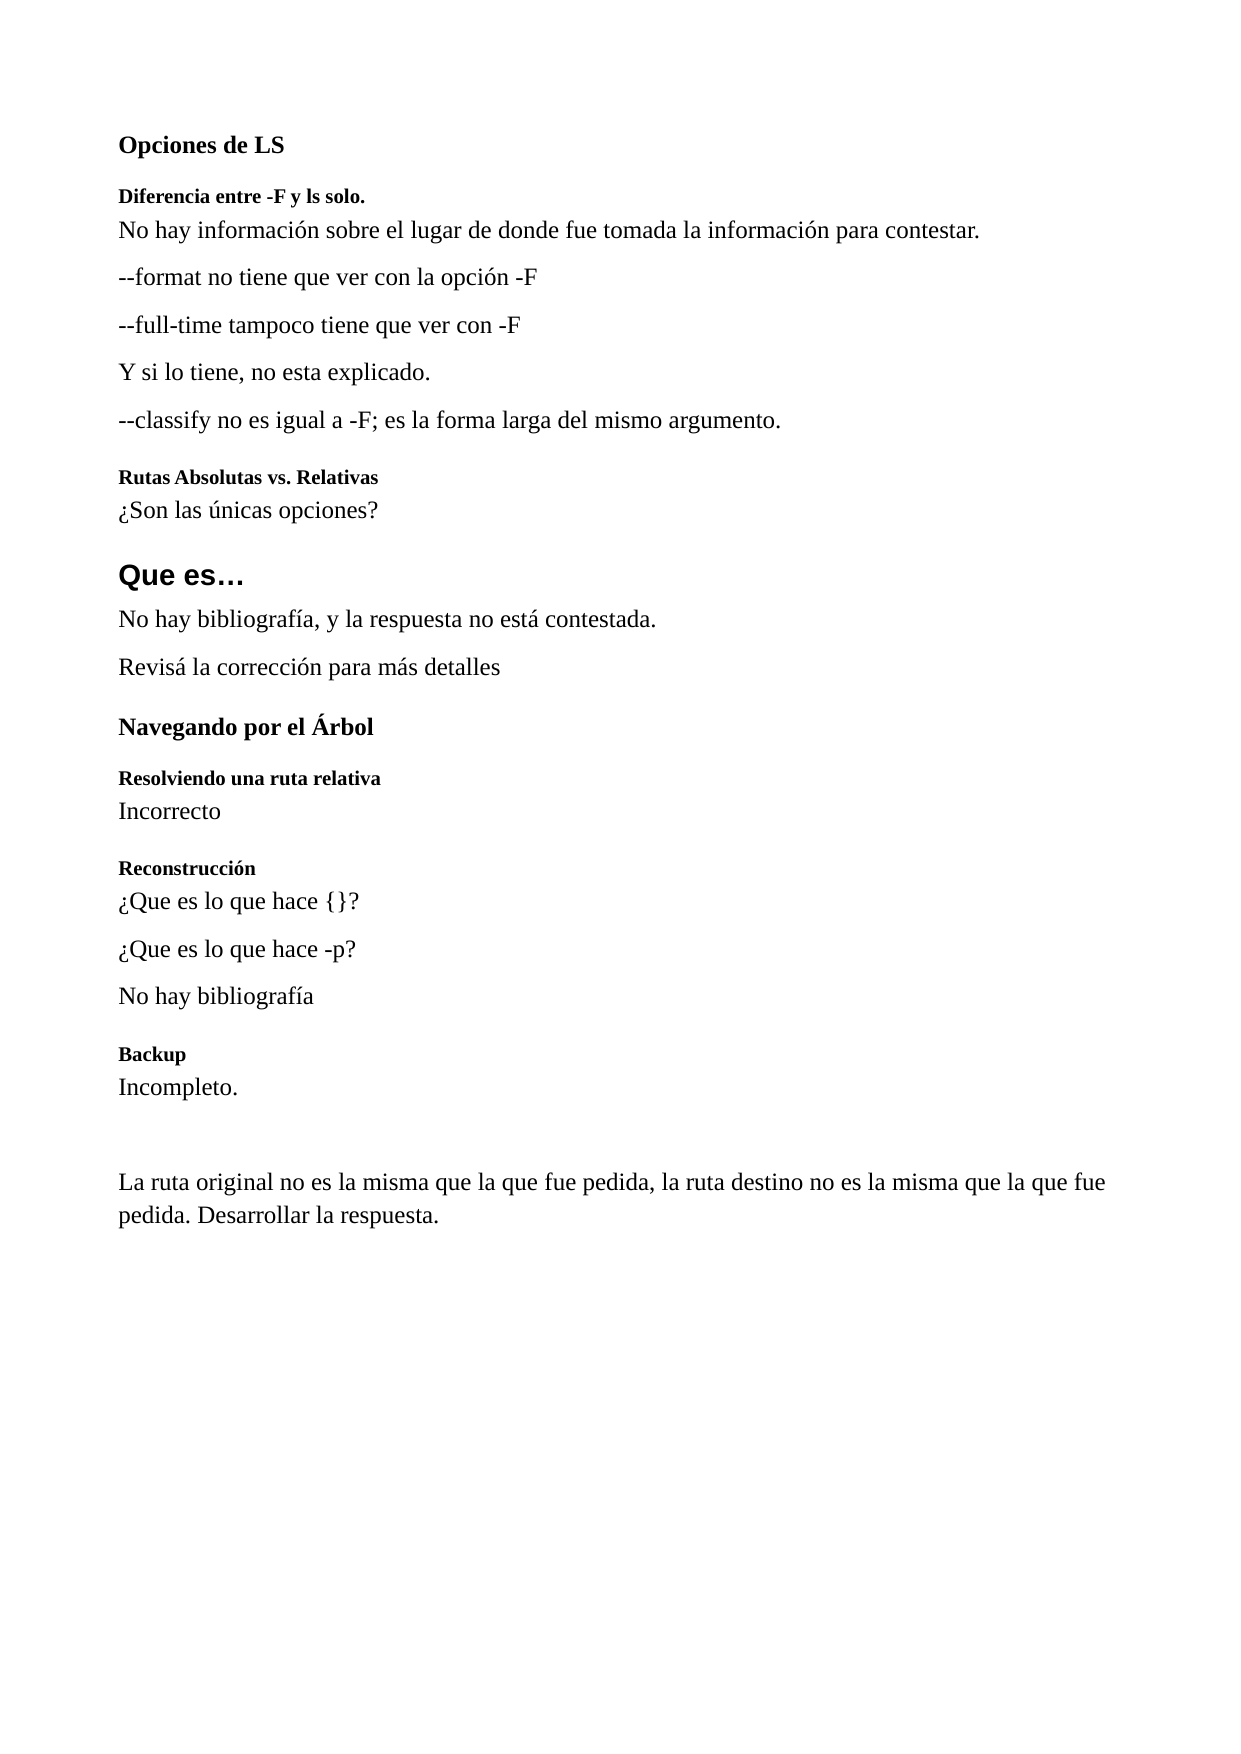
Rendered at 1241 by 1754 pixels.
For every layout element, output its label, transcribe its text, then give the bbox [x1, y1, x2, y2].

subtitle Resolviendo una ruta relativa [118, 765, 1122, 789]
text Incompleto. [118, 1072, 1122, 1101]
text ¿Que es lo que hace -p? [118, 934, 1122, 962]
text --classify no es igual a -F; es la forma larga del mismo argumento. [118, 405, 1122, 434]
text No hay bibliografía, y la respuesta no está contestada. [118, 604, 1122, 633]
text Incorrecto [118, 796, 1122, 824]
subtitle Reconstrucción [118, 856, 1122, 880]
text Y si lo tiene, no esta explicado. [118, 357, 1122, 386]
text La ruta original no es la misma que la que fue pedida, la ruta destino no es la misma que la que fue pedida. Desarrollar la respuesta. [118, 1167, 1122, 1229]
subtitle Navegando por el Árbol [118, 712, 1122, 740]
text --format no tiene que ver con la opción -F [118, 262, 1122, 291]
subtitle Backup [118, 1041, 1122, 1066]
subtitle Que es… [118, 558, 1122, 591]
text ¿Que es lo que hace {}? [118, 886, 1122, 915]
text No hay bibliografía [118, 981, 1122, 1010]
text ¿Son las únicas opciones? [118, 496, 1122, 524]
text Revisá la corrección para más detalles [118, 652, 1122, 680]
subtitle Diferencia entre -F y ls solo. [118, 184, 1122, 208]
text No hay información sobre el lugar de donde fue tomada la información para contestar. [118, 215, 1122, 243]
subtitle Rutas Absolutas vs. Relativas [118, 465, 1122, 489]
text --full-time tampoco tiene que ver con -F [118, 310, 1122, 339]
subtitle Opciones de LS [118, 131, 1122, 159]
